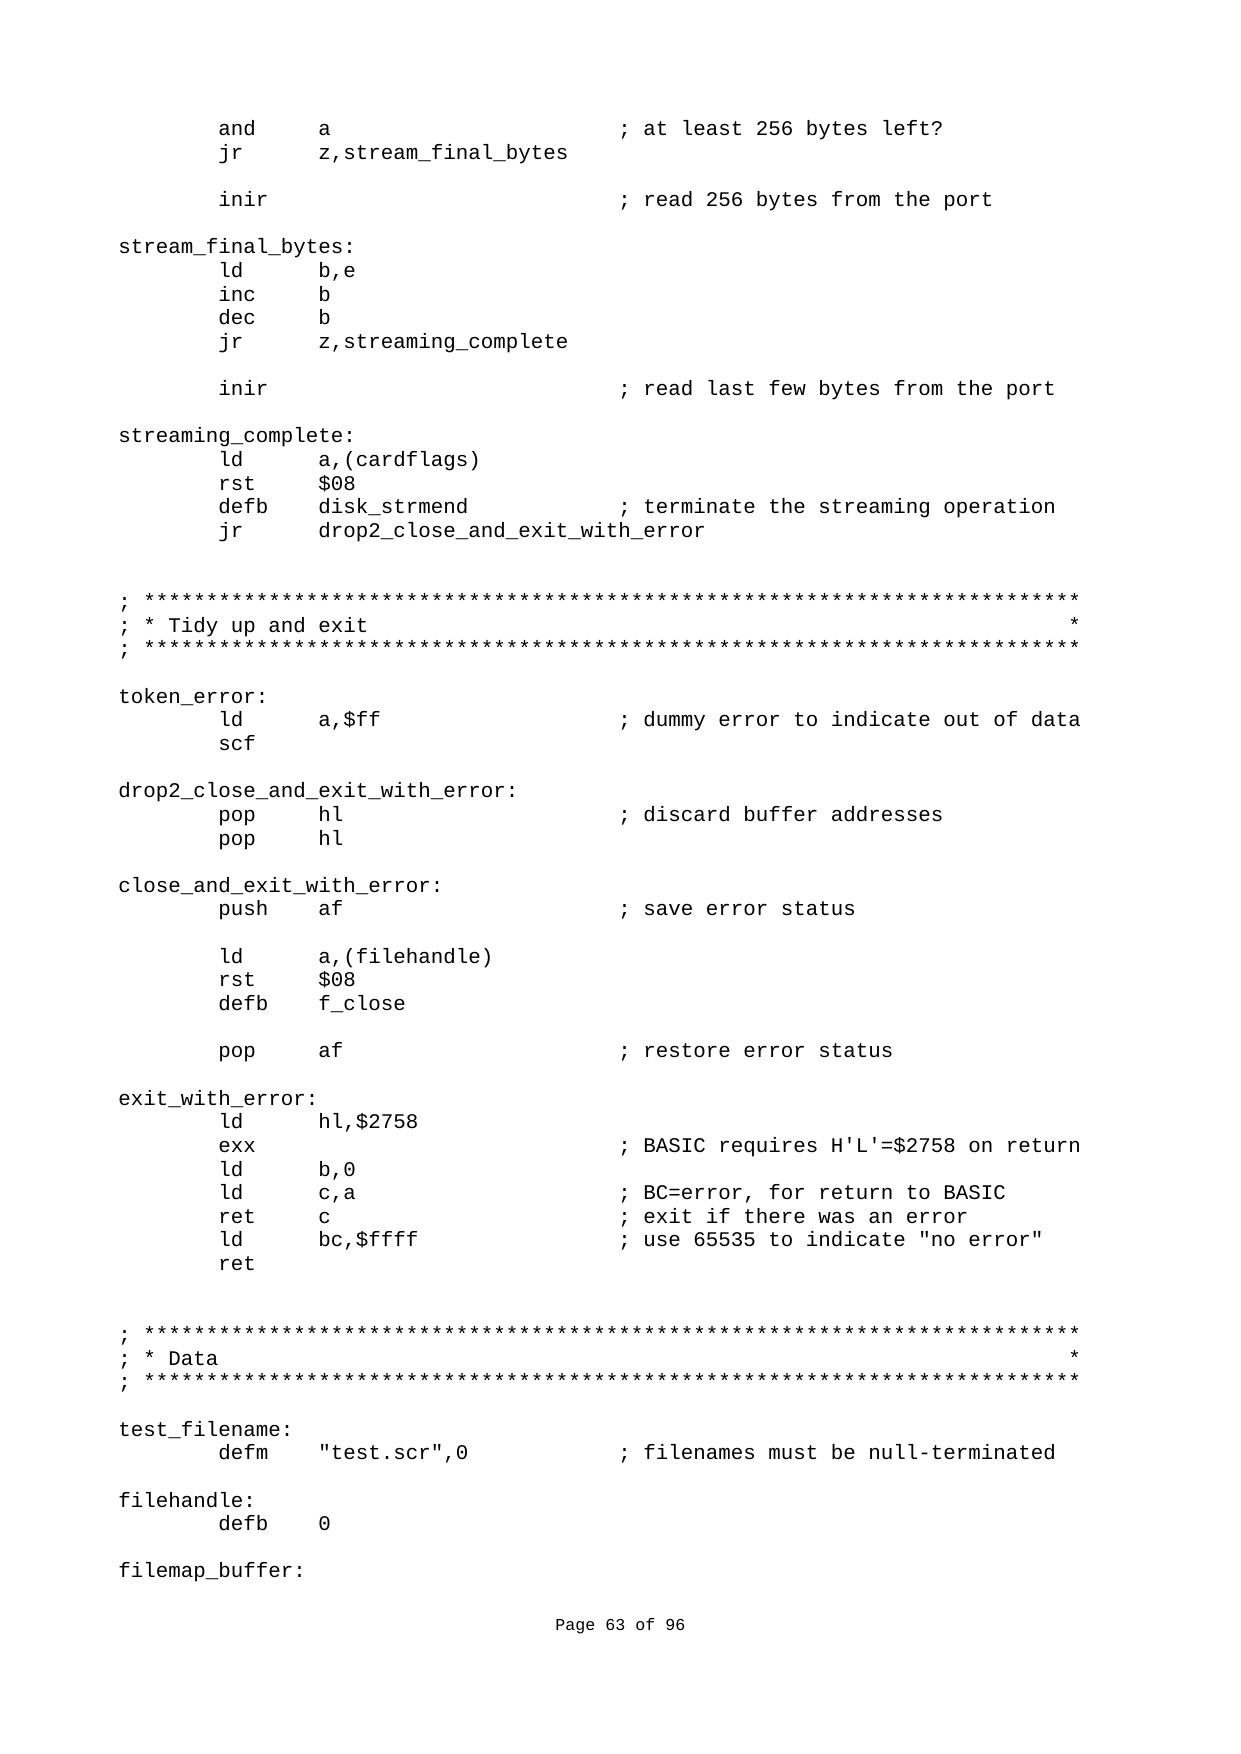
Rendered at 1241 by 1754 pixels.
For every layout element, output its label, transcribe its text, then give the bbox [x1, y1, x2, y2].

text ; *************************************************************************** [118, 1324, 1122, 1348]
text ld a,(filehandle) [118, 946, 1122, 969]
text inir ; read 256 bytes from the port [118, 189, 1122, 213]
text drop2_close_and_exit_with_error: [118, 780, 1122, 804]
text ; * Tidy up and exit * [118, 615, 1122, 638]
text pop af ; restore error status [118, 1040, 1122, 1064]
text streaming_complete: [118, 426, 1122, 449]
text defb f_close [118, 993, 1122, 1017]
text filehandle: [118, 1489, 1122, 1513]
text ; * Data * [118, 1348, 1122, 1371]
text defm "test.scr",0 ; filenames must be null-terminated [118, 1442, 1122, 1466]
text pop hl ; discard buffer addresses [118, 804, 1122, 827]
text defb disk_strmend ; terminate the streaming operation [118, 496, 1122, 520]
text ld b,0 [118, 1158, 1122, 1182]
text push af ; save error status [118, 898, 1122, 922]
text jr drop2_close_and_exit_with_error [118, 520, 1122, 544]
text ld hl,$2758 [118, 1111, 1122, 1135]
text pop hl [118, 827, 1122, 851]
text ld b,e [118, 260, 1122, 284]
text filemap_buffer: [118, 1561, 1122, 1584]
text rst $08 [118, 969, 1122, 993]
text defb 0 [118, 1513, 1122, 1537]
text ; *************************************************************************** [118, 591, 1122, 615]
text jr z,streaming_complete [118, 331, 1122, 354]
text exit_with_error: [118, 1088, 1122, 1111]
text ld bc,$ffff ; use 65535 to indicate "no error" [118, 1229, 1122, 1253]
text ld c,a ; BC=error, for return to BASIC [118, 1182, 1122, 1206]
text jr z,stream_final_bytes [118, 142, 1122, 165]
text ret [118, 1253, 1122, 1277]
text test_filename: [118, 1419, 1122, 1442]
text close_and_exit_with_error: [118, 875, 1122, 898]
text ; *************************************************************************** [118, 638, 1122, 662]
text scf [118, 733, 1122, 757]
text ; *************************************************************************** [118, 1371, 1122, 1395]
text stream_final_bytes: [118, 236, 1122, 260]
text rst $08 [118, 473, 1122, 496]
text dec b [118, 307, 1122, 331]
text ret c ; exit if there was an error [118, 1206, 1122, 1229]
text ld a,(cardflags) [118, 449, 1122, 473]
text ld a,$ff ; dummy error to indicate out of data [118, 709, 1122, 733]
text exx ; BASIC requires H'L'=$2758 on return [118, 1135, 1122, 1158]
text token_error: [118, 686, 1122, 709]
text and a ; at least 256 bytes left? [118, 118, 1122, 142]
text inir ; read last few bytes from the port [118, 378, 1122, 402]
text inc b [118, 284, 1122, 307]
